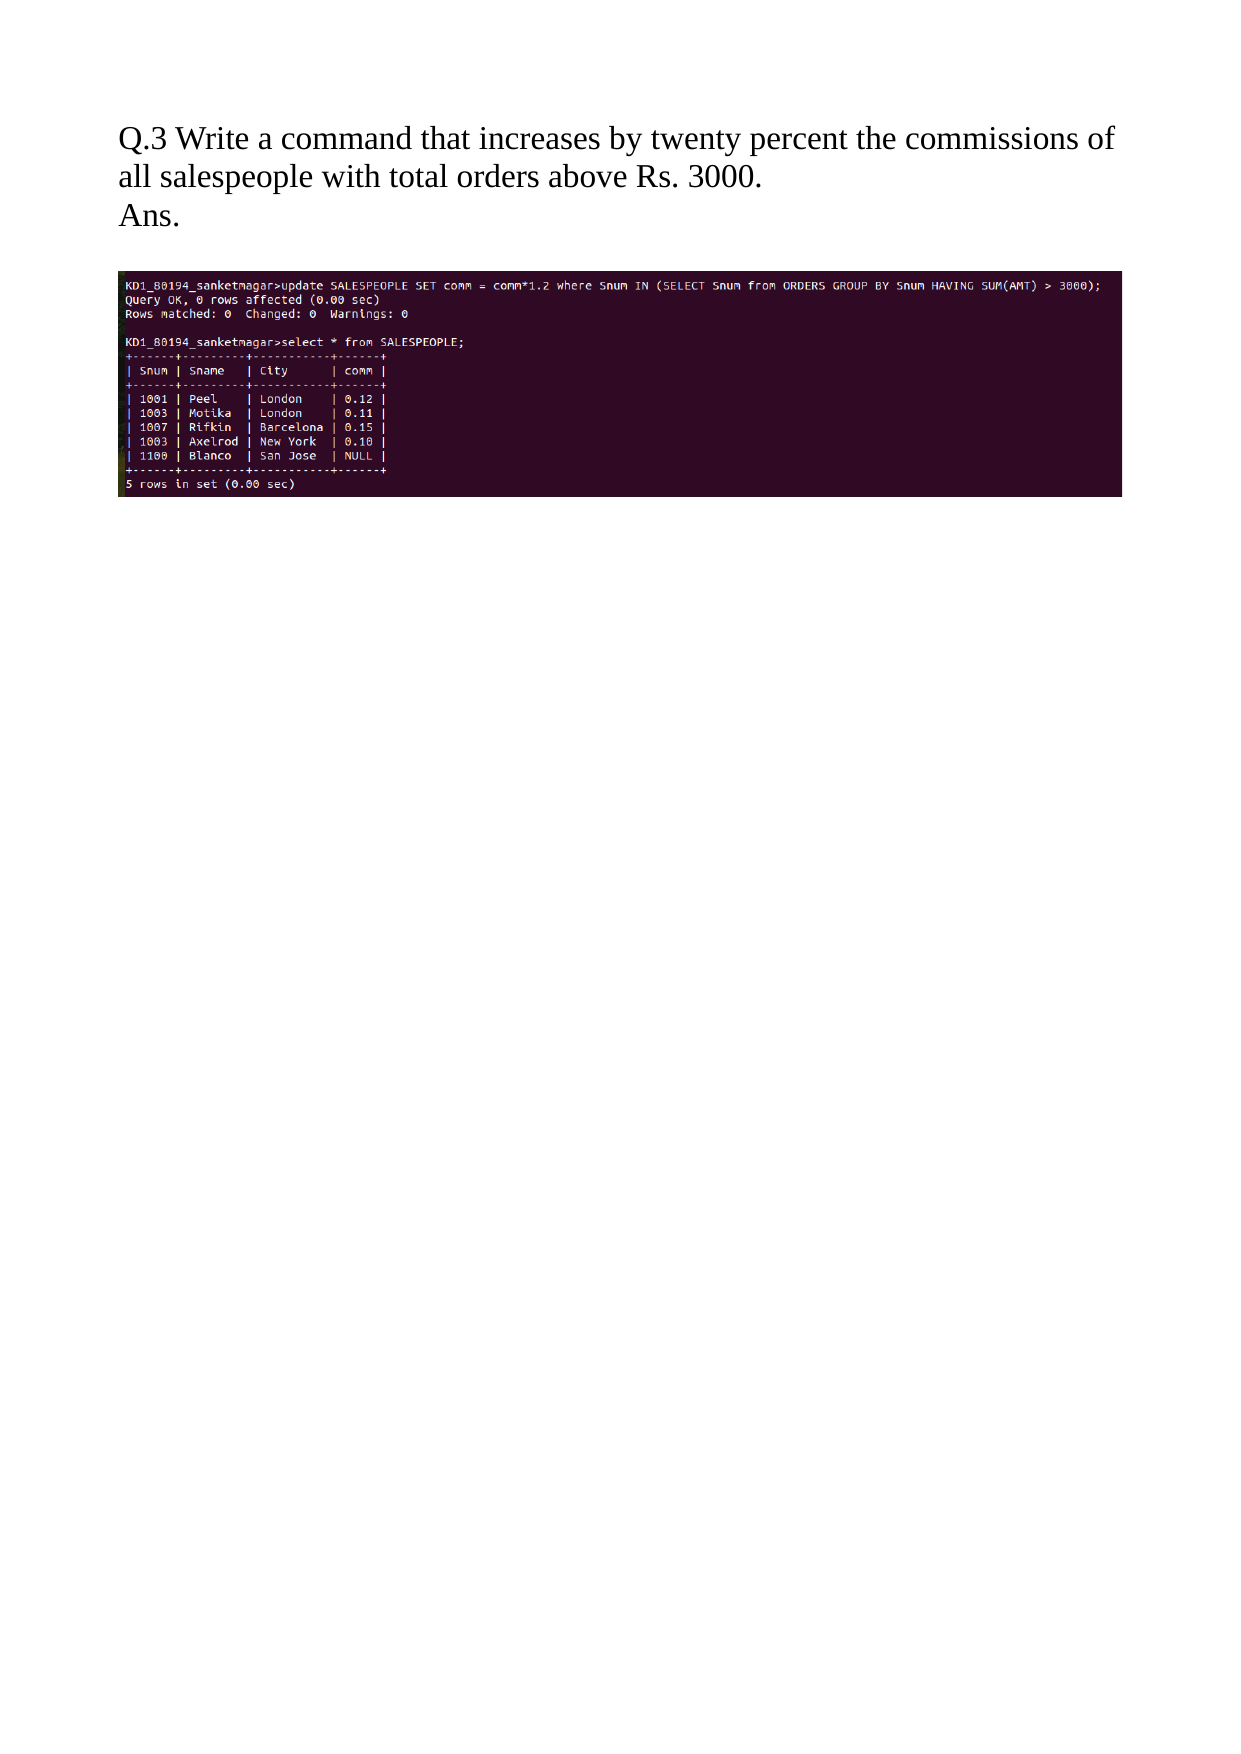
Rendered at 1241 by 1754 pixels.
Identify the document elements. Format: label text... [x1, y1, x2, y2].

picture [118, 271, 1123, 497]
text Ans. [118, 195, 1122, 233]
text Q.3 Write a command that increases by twenty percent the commissions of all salespeople with total orders above Rs. 3000. [118, 118, 1122, 195]
